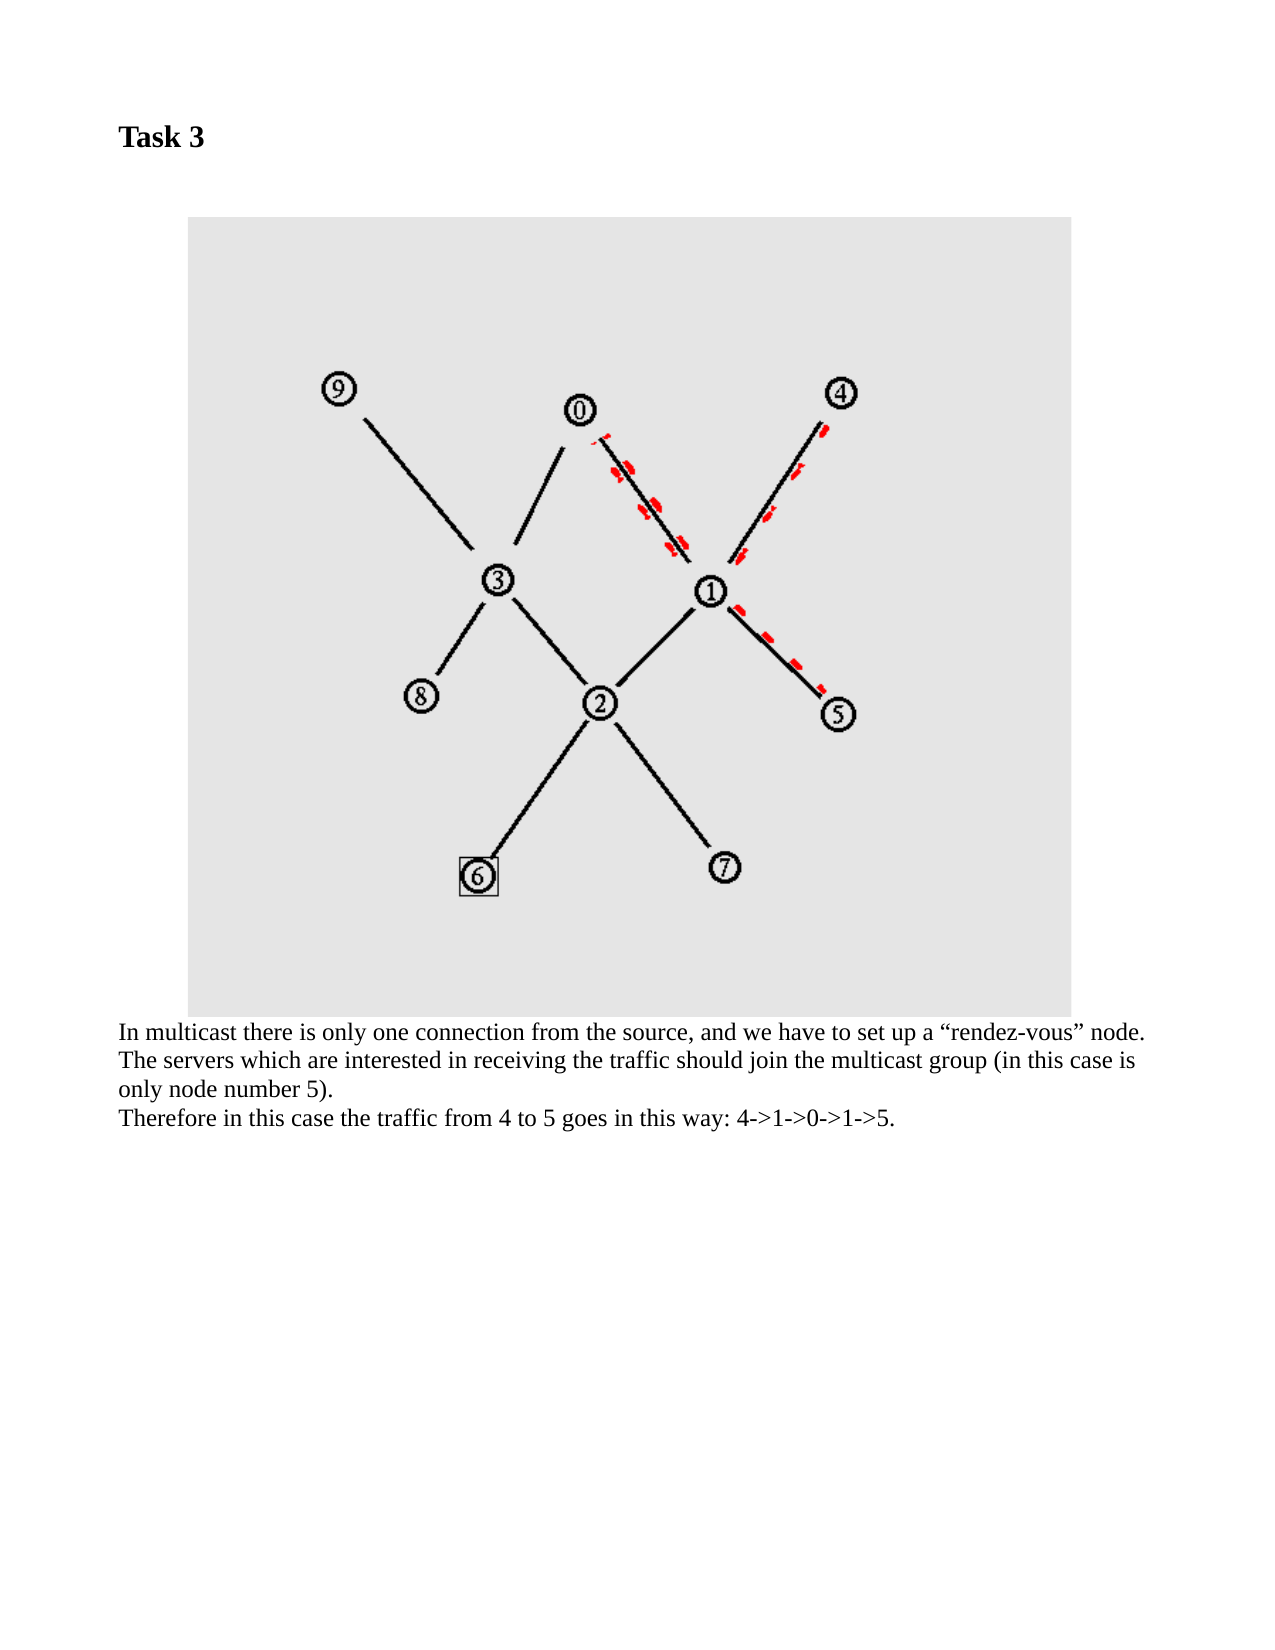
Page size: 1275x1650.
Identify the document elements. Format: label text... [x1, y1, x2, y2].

text In multicast there is only one connection from the source, and we have to set up a “rendez-vous” node. The servers which are interested in receiving the traffic should join the multicast group (in this case is only node number 5). [118, 212, 1157, 1103]
text Task 3 [118, 118, 1157, 154]
picture [187, 217, 1072, 1017]
text Therefore in this case the traffic from 4 to 5 goes in this way: 4->1->0->1->5. [118, 1103, 1157, 1132]
